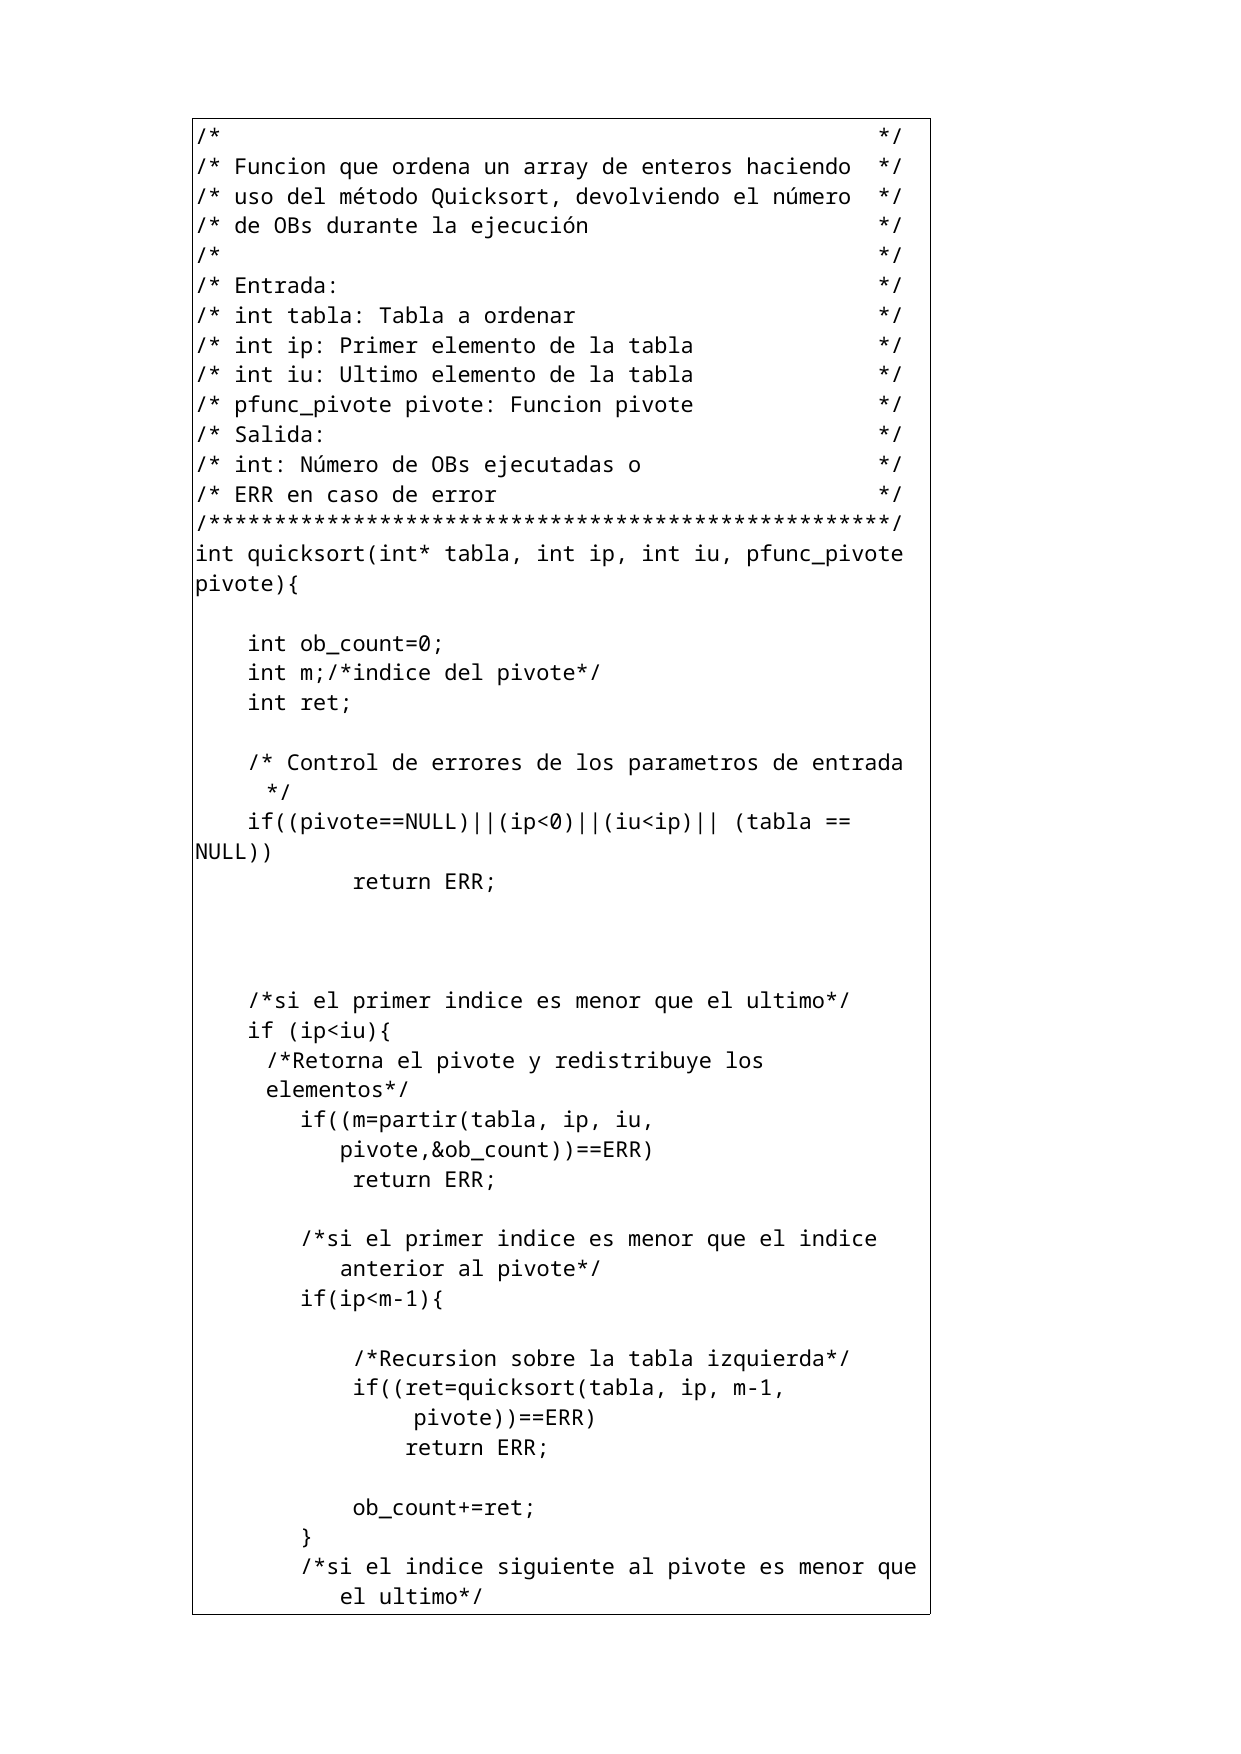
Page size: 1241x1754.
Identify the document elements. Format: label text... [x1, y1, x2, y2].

text int ob_count=0; [193, 624, 930, 654]
text ob_count+=ret; [193, 1488, 930, 1518]
text return ERR; [193, 863, 930, 896]
text if((ret=quicksort(tabla, ip, m-1, pivote))==ERR) [193, 1369, 930, 1429]
text if(ip<m-1){ [193, 1280, 930, 1313]
text /* uso del método Quicksort, devolviendo el número */ [193, 178, 930, 207]
text /* int ip: Primer elemento de la tabla */ [193, 327, 930, 356]
text /*si el primer indice es menor que el indice anterior al pivote*/ [193, 1220, 930, 1280]
text /* int: Número de OBs ejecutadas o */ [193, 446, 930, 476]
text int m;/*indice del pivote*/ [193, 654, 930, 684]
text /* Control de errores de los parametros de entrada */ [193, 744, 930, 803]
text /****************************************************/ [193, 505, 930, 535]
text /*si el indice siguiente al pivote es menor que el ultimo*/ [193, 1548, 930, 1614]
text /* */ [193, 119, 930, 148]
text return ERR; [193, 1429, 930, 1462]
text /* de OBs durante la ejecución */ [193, 207, 930, 237]
text if((m=partir(tabla, ip, iu, pivote,&ob_count))==ERR) [193, 1101, 930, 1161]
text /*Recursion sobre la tabla izquierda*/ [193, 1339, 930, 1369]
text /* int iu: Ultimo elemento de la tabla */ [193, 356, 930, 386]
text /* Salida: */ [193, 416, 930, 446]
text if (ip<iu){ [193, 1012, 930, 1042]
text /* */ [193, 237, 930, 267]
text if((pivote==NULL)||(ip<0)||(iu<ip)|| (tabla == NULL)) [193, 803, 930, 863]
text /* pfunc_pivote pivote: Funcion pivote */ [193, 386, 930, 416]
text /* Entrada: */ [193, 267, 930, 297]
text } [193, 1518, 930, 1548]
text /* Funcion que ordena un array de enteros haciendo */ [193, 148, 930, 178]
text /* ERR en caso de error */ [193, 476, 930, 505]
text int ret; [193, 684, 930, 717]
text int quicksort(int* tabla, int ip, int iu, pfunc_pivote pivote){ [193, 535, 930, 598]
text return ERR; [193, 1161, 930, 1194]
text /*si el primer indice es menor que el ultimo*/ [193, 982, 930, 1012]
text /* int tabla: Tabla a ordenar */ [193, 297, 930, 327]
text /*Retorna el pivote y redistribuye los elementos*/ [193, 1042, 930, 1101]
